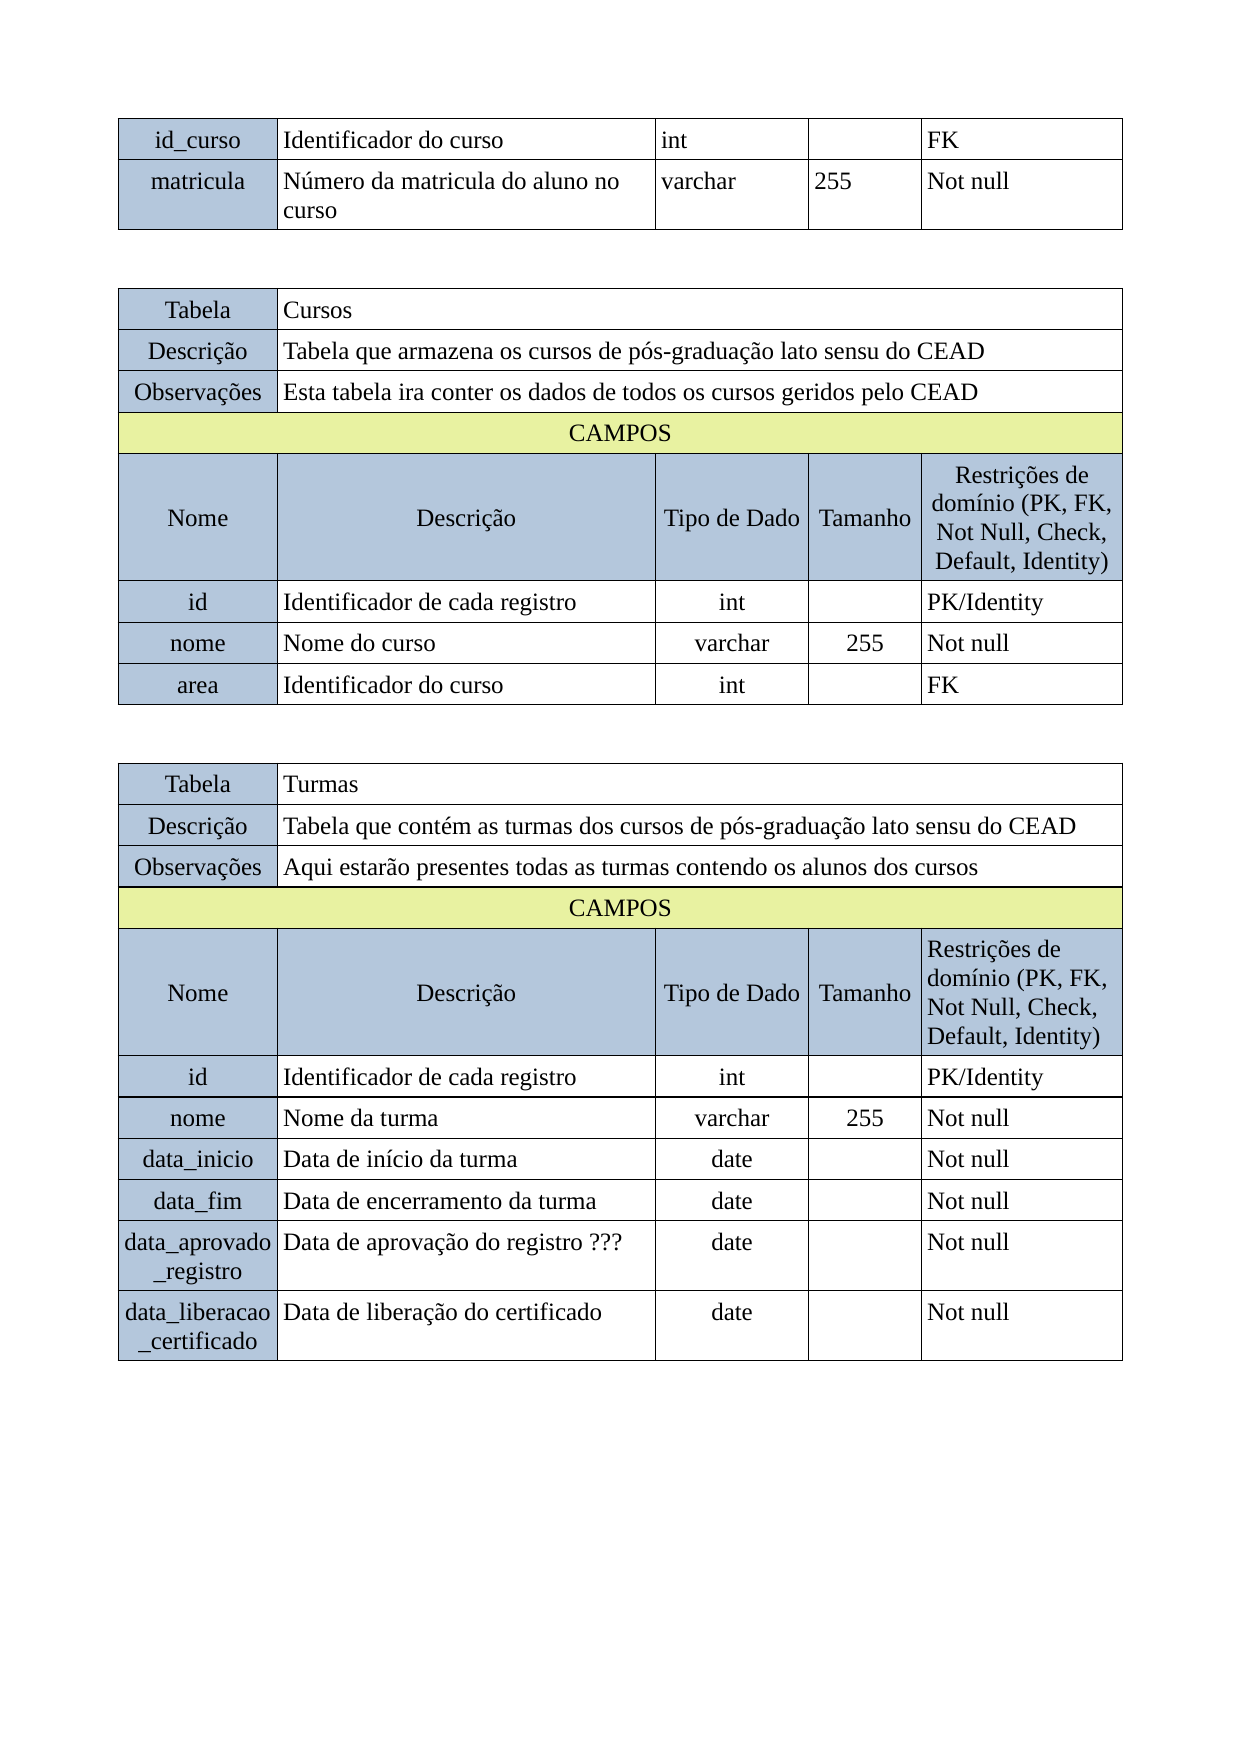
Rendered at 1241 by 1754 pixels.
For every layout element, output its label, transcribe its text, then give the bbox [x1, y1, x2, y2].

table_cell Restrições de domínio (PK, FK, Not Null, Check, Default, Identity) [922, 929, 1122, 1055]
table_cell Nome [119, 929, 277, 1055]
table_cell nome [119, 623, 277, 663]
table_cell Identificador do curso [278, 119, 655, 159]
table_cell Descrição [119, 805, 277, 845]
table_cell [809, 664, 921, 704]
table_cell int [656, 119, 808, 159]
table_cell Tabela que contém as turmas dos cursos de pós-graduação lato sensu do CEAD [278, 805, 1122, 845]
table_cell Data de início da turma [278, 1139, 655, 1179]
table_cell id [119, 1056, 277, 1096]
table_cell Nome [119, 454, 277, 580]
table_cell int [656, 581, 808, 622]
table_header Tabela [119, 764, 277, 804]
table_cell matricula [119, 160, 277, 229]
table_cell date [656, 1180, 808, 1220]
table_cell Not null [922, 1221, 1122, 1290]
table_cell [809, 1291, 921, 1360]
table_cell Observações [119, 846, 277, 886]
table_cell Nome do curso [278, 623, 655, 663]
table_cell date [656, 1291, 808, 1360]
table_cell data_inicio [119, 1139, 277, 1179]
table_cell data_liberacao_certificado [119, 1291, 277, 1360]
table_header Tabela [119, 289, 277, 329]
table_cell Restrições de domínio (PK, FK, Not Null, Check, Default, Identity) [922, 454, 1122, 580]
table_cell [809, 581, 921, 622]
table_cell Tabela que armazena os cursos de pós-graduação lato sensu do CEAD [278, 330, 1122, 370]
table_cell Identificador do curso [278, 664, 655, 704]
table_cell Número da matricula do aluno no curso [278, 160, 655, 229]
table_cell date [656, 1139, 808, 1179]
table_cell FK [922, 664, 1122, 704]
table_cell 255 [809, 1098, 921, 1138]
table_cell data_fim [119, 1180, 277, 1220]
table_cell [809, 1221, 921, 1290]
table_cell area [119, 664, 277, 704]
table_cell int [656, 1056, 808, 1096]
table_cell Identificador de cada registro [278, 1056, 655, 1096]
table_cell Data de aprovação do registro ??? [278, 1221, 655, 1290]
table_cell Esta tabela ira conter os dados de todos os cursos geridos pelo CEAD [278, 371, 1122, 412]
table_cell Aqui estarão presentes todas as turmas contendo os alunos dos cursos [278, 846, 1122, 886]
table_cell int [656, 664, 808, 704]
table_cell date [656, 1221, 808, 1290]
table_cell nome [119, 1098, 277, 1138]
table_cell Descrição [119, 330, 277, 370]
table_cell FK [922, 119, 1122, 159]
table_cell Data de liberação do certificado [278, 1291, 655, 1360]
table_cell [809, 1056, 921, 1096]
table_cell Descrição [278, 929, 655, 1055]
table_cell Not null [922, 160, 1122, 229]
table_cell varchar [656, 160, 808, 229]
table_cell Observações [119, 371, 277, 412]
table_cell Not null [922, 623, 1122, 663]
table_cell id [119, 581, 277, 622]
table_cell Identificador de cada registro [278, 581, 655, 622]
table_header Turmas [278, 764, 1122, 804]
table_cell Not null [922, 1291, 1122, 1360]
table_cell Not null [922, 1098, 1122, 1138]
table_cell Tamanho [809, 929, 921, 1055]
table_cell data_aprovado_registro [119, 1221, 277, 1290]
table_cell Tipo de Dado [656, 929, 808, 1055]
table_cell [809, 119, 921, 159]
table_cell [809, 1180, 921, 1220]
table_cell Not null [922, 1180, 1122, 1220]
table_cell PK/Identity [922, 1056, 1122, 1096]
table_cell varchar [656, 623, 808, 663]
table_cell PK/Identity [922, 581, 1122, 622]
table_cell [809, 1139, 921, 1179]
table_cell Tamanho [809, 454, 921, 580]
table_cell CAMPOS [119, 413, 1122, 453]
table_cell Tipo de Dado [656, 454, 808, 580]
table_cell Nome da turma [278, 1098, 655, 1138]
table_cell id_curso [119, 119, 277, 159]
table_cell Data de encerramento da turma [278, 1180, 655, 1220]
table_cell 255 [809, 623, 921, 663]
table_cell Not null [922, 1139, 1122, 1179]
table_header Cursos [278, 289, 1122, 329]
table_cell varchar [656, 1098, 808, 1138]
table_cell CAMPOS [119, 888, 1122, 928]
table_cell 255 [809, 160, 921, 229]
table_cell Descrição [278, 454, 655, 580]
